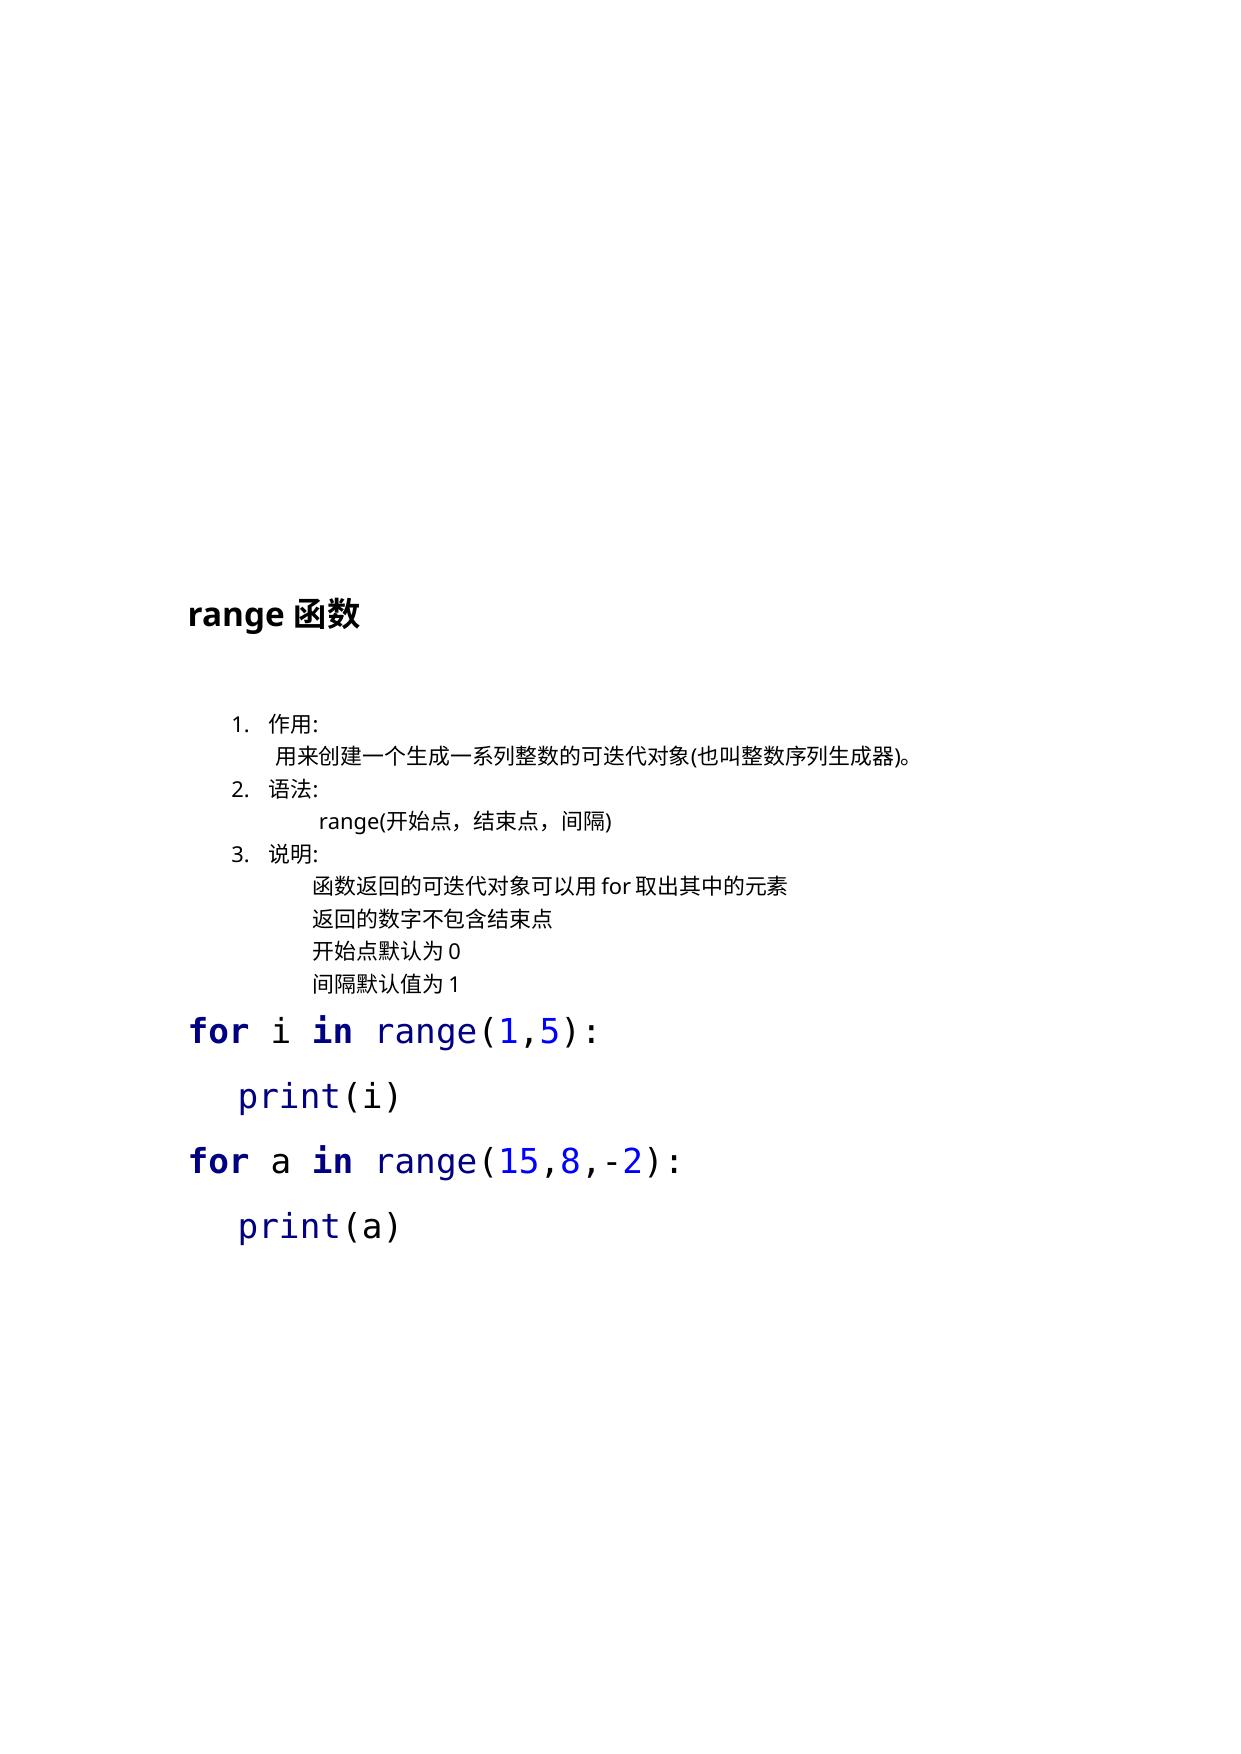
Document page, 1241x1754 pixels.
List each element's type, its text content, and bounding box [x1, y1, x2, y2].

text 间隔默认值为1 [269, 966, 1053, 999]
text range(开始点，结束点，间隔) [187, 804, 1053, 836]
text 用来创建一个生成一系列整数的可迭代对象(也叫整数序列生成器)。 [187, 739, 1053, 771]
text print(a) [187, 1194, 1053, 1259]
text 开始点默认为0 [269, 934, 1053, 966]
list 语法: [231, 771, 1053, 804]
list 作用: [231, 706, 1053, 739]
text print(i) [187, 1064, 1053, 1129]
text for i in range(1,5): [187, 999, 1053, 1064]
list 说明: [231, 836, 1053, 869]
text 函数返回的可迭代对象可以用for取出其中的元素 [269, 869, 1053, 901]
text for a in range(15,8,-2): [187, 1129, 1053, 1194]
text 返回的数字不包含结束点 [269, 901, 1053, 934]
subtitle range 函数 [187, 579, 1053, 644]
